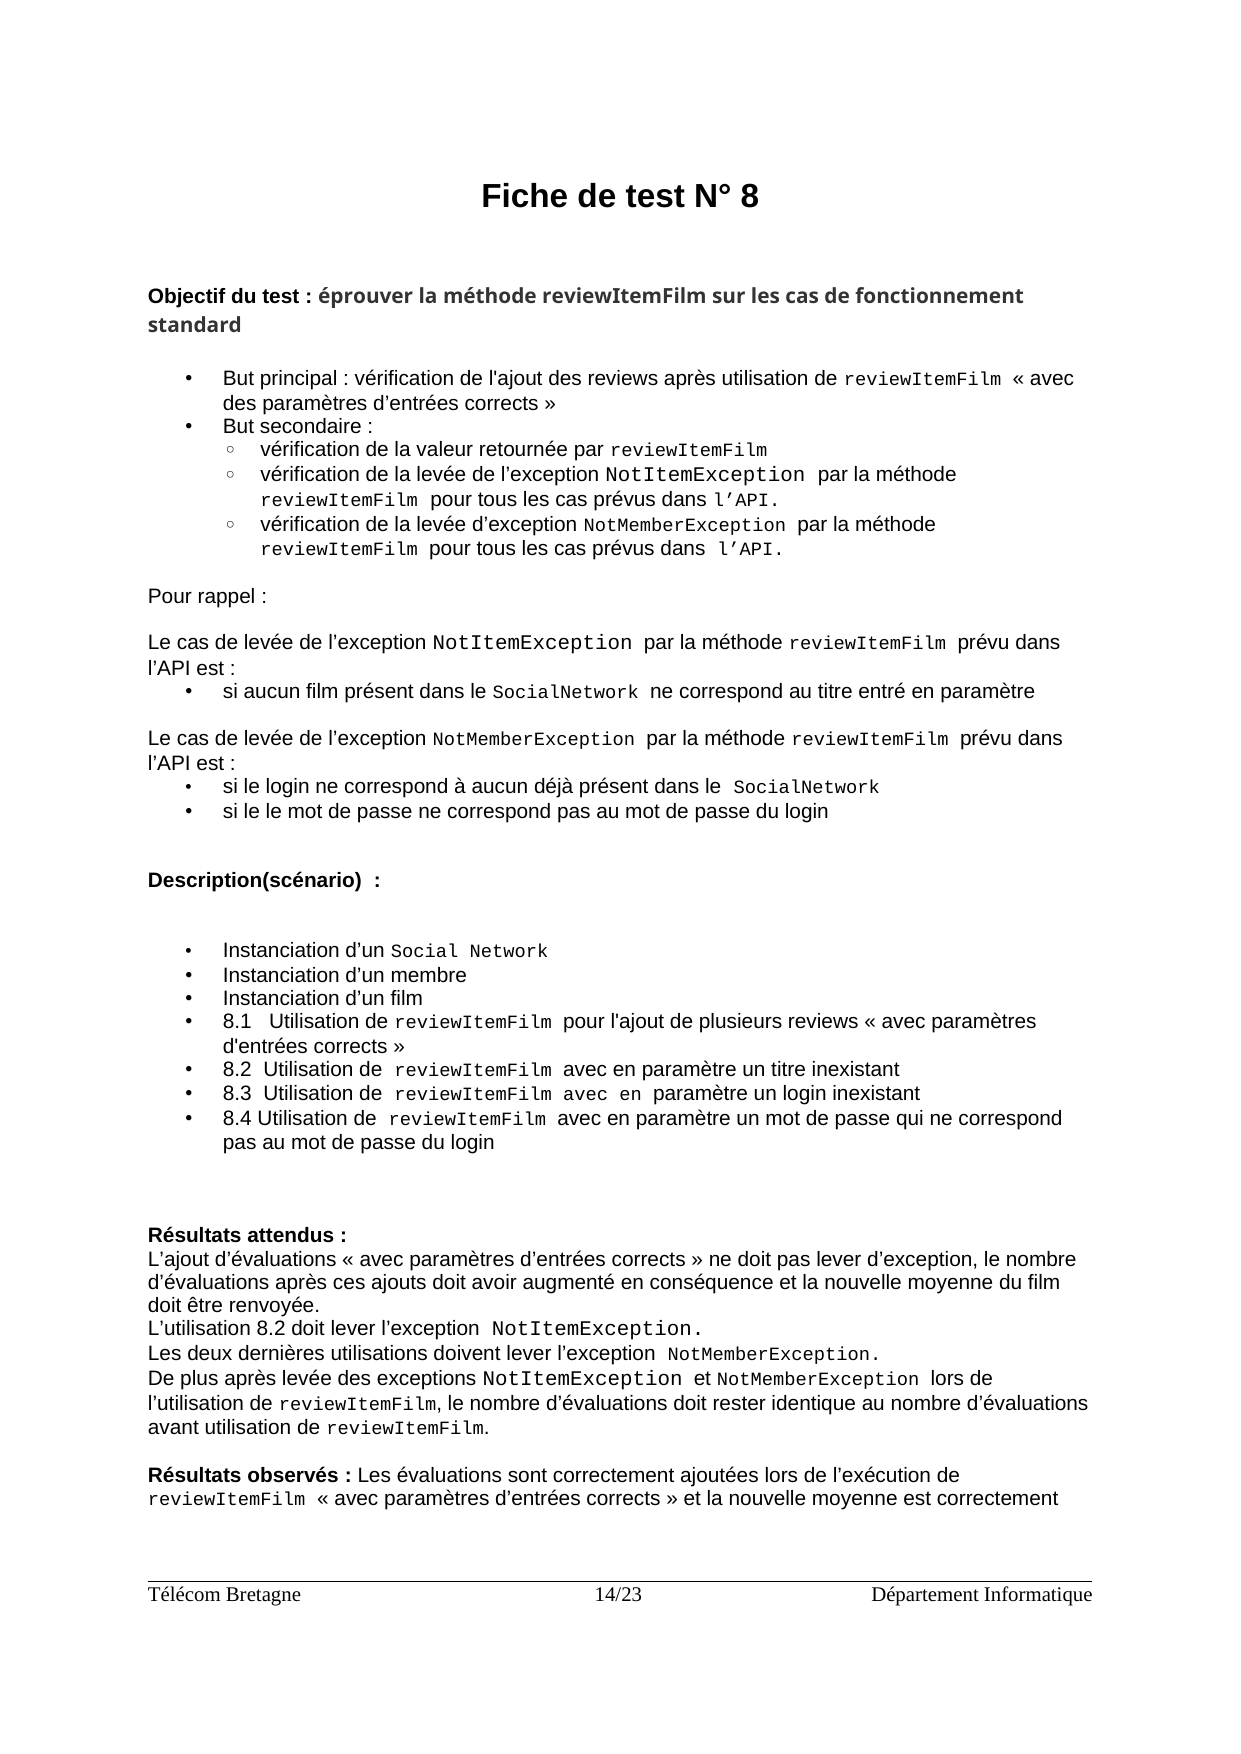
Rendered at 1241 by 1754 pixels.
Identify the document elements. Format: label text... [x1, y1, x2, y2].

text Résultats attendus : [148, 1224, 1092, 1247]
list Instanciation d’un film [185, 986, 1092, 1010]
list si le le mot de passe ne correspond pas au mot de passe du login [185, 799, 1092, 822]
list 8.4 Utilisation de reviewItemFilm avec en paramètre un mot de passe qui ne correspond pas au mot de passe du login [185, 1106, 1092, 1154]
list 8.1 Utilisation de reviewItemFilm pour l'ajout de plusieurs reviews « avec paramètres [185, 1010, 1092, 1034]
text Description(scénario) : [148, 869, 1092, 892]
text Les deux dernières utilisations doivent lever l’exception NotMemberException. [148, 1342, 1092, 1366]
list vérification de la levée de l’exception NotItemException par la méthode reviewItemFilm pour tous les cas prévus dans l’API. [223, 462, 1092, 512]
list 8.3 Utilisation de reviewItemFilm avec en paramètre un login inexistant [185, 1082, 1092, 1106]
list vérification de la levée d’exception NotMemberException par la méthode reviewItemFilm pour tous les cas prévus dans l’API. [223, 512, 1092, 561]
text Le cas de levée de l’exception NotItemException par la méthode reviewItemFilm prévu dans l’API est : [148, 631, 1092, 679]
text Objectif du test : éprouver la méthode reviewItemFilm sur les cas de fonctionnement standard [148, 281, 1092, 338]
text d’évaluations après ces ajouts doit avoir augmenté en conséquence et la nouvelle moyenne du film doit être renvoyée. [148, 1270, 1092, 1317]
text De plus après levée des exceptions NotItemException et NotMemberException lors de l’utilisation de reviewItemFilm, le nombre d’évaluations doit rester identique au nombre d’évaluations avant utilisation de reviewItemFilm. [148, 1366, 1092, 1440]
title Fiche de test N° 8 [148, 177, 1092, 214]
list Instanciation d’un Social Network [185, 939, 1092, 963]
list But secondaire : [185, 414, 1092, 438]
list si le login ne correspond à aucun déjà présent dans le SocialNetwork [185, 775, 1092, 799]
list vérification de la valeur retournée par reviewItemFilm [223, 438, 1092, 462]
list si aucun film présent dans le SocialNetwork ne correspond au titre entré en paramètre [185, 679, 1092, 704]
text Le cas de levée de l’exception NotMemberException par la méthode reviewItemFilm prévu dans l’API est : [148, 727, 1092, 775]
text L’ajout d’évaluations « avec paramètres d’entrées corrects » ne doit pas lever d’exception, le nombre [148, 1247, 1092, 1270]
list Instanciation d’un membre [185, 963, 1092, 986]
text L’utilisation 8.2 doit lever l’exception NotItemException. [148, 1317, 1092, 1342]
text Résultats observés : Les évaluations sont correctement ajoutées lors de l’exécution de reviewItemFilm « avec paramètres d’entrées corrects » et la nouvelle moyenne est correctement [148, 1464, 1092, 1511]
list 8.2 Utilisation de reviewItemFilm avec en paramètre un titre inexistant [185, 1057, 1092, 1082]
list But principal : vérification de l'ajout des reviews après utilisation de reviewItemFilm « avec des paramètres d’entrées corrects » [185, 367, 1092, 414]
text Pour rappel : [148, 584, 1092, 608]
list d'entrées corrects » [185, 1034, 1092, 1057]
